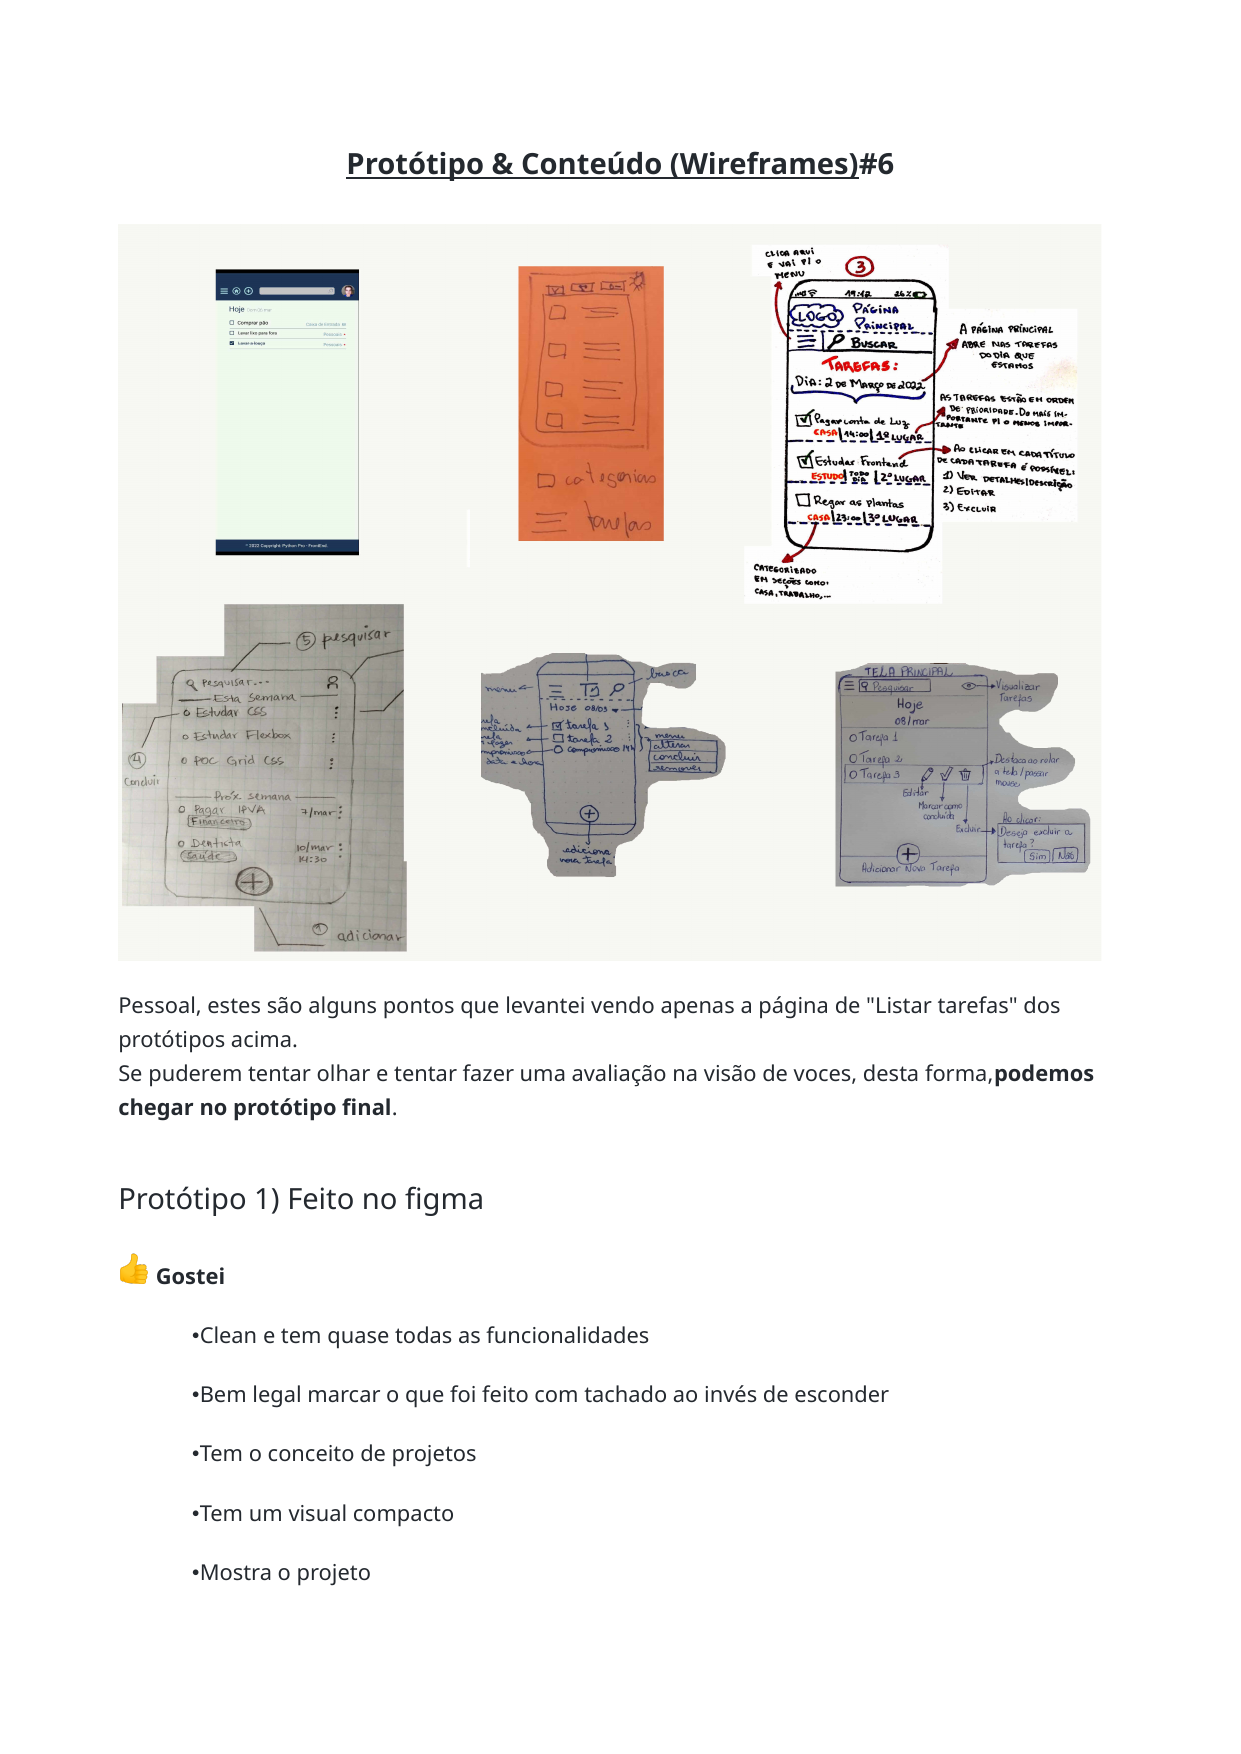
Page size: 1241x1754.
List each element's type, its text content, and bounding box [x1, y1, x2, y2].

list Tem um visual compacto [118, 1497, 1122, 1527]
list Tem o conceito de projetos [118, 1438, 1122, 1468]
picture [118, 224, 1102, 961]
subtitle Protótipo 1) Feito no figma [118, 1178, 1122, 1218]
picture [118, 1253, 150, 1285]
subtitle Protótipo & Conteúdo (Wireframes)#6 [118, 143, 1122, 183]
list Mostra o projeto [118, 1557, 1122, 1586]
list Clean e tem quase todas as funcionalidades [118, 1320, 1122, 1350]
list Bem legal marcar o que foi feito com tachado ao invés de esconder [118, 1379, 1122, 1409]
text Pessoal, estes são alguns pontos que levantei vendo apenas a página de "Listar tarefas" dos protótipos acima. Se puderem tentar olhar e tentar fazer uma avaliação na visão de voces, desta forma,podemos chegar no protótipo final. [118, 990, 1122, 1122]
text Gostei [118, 1253, 1122, 1291]
